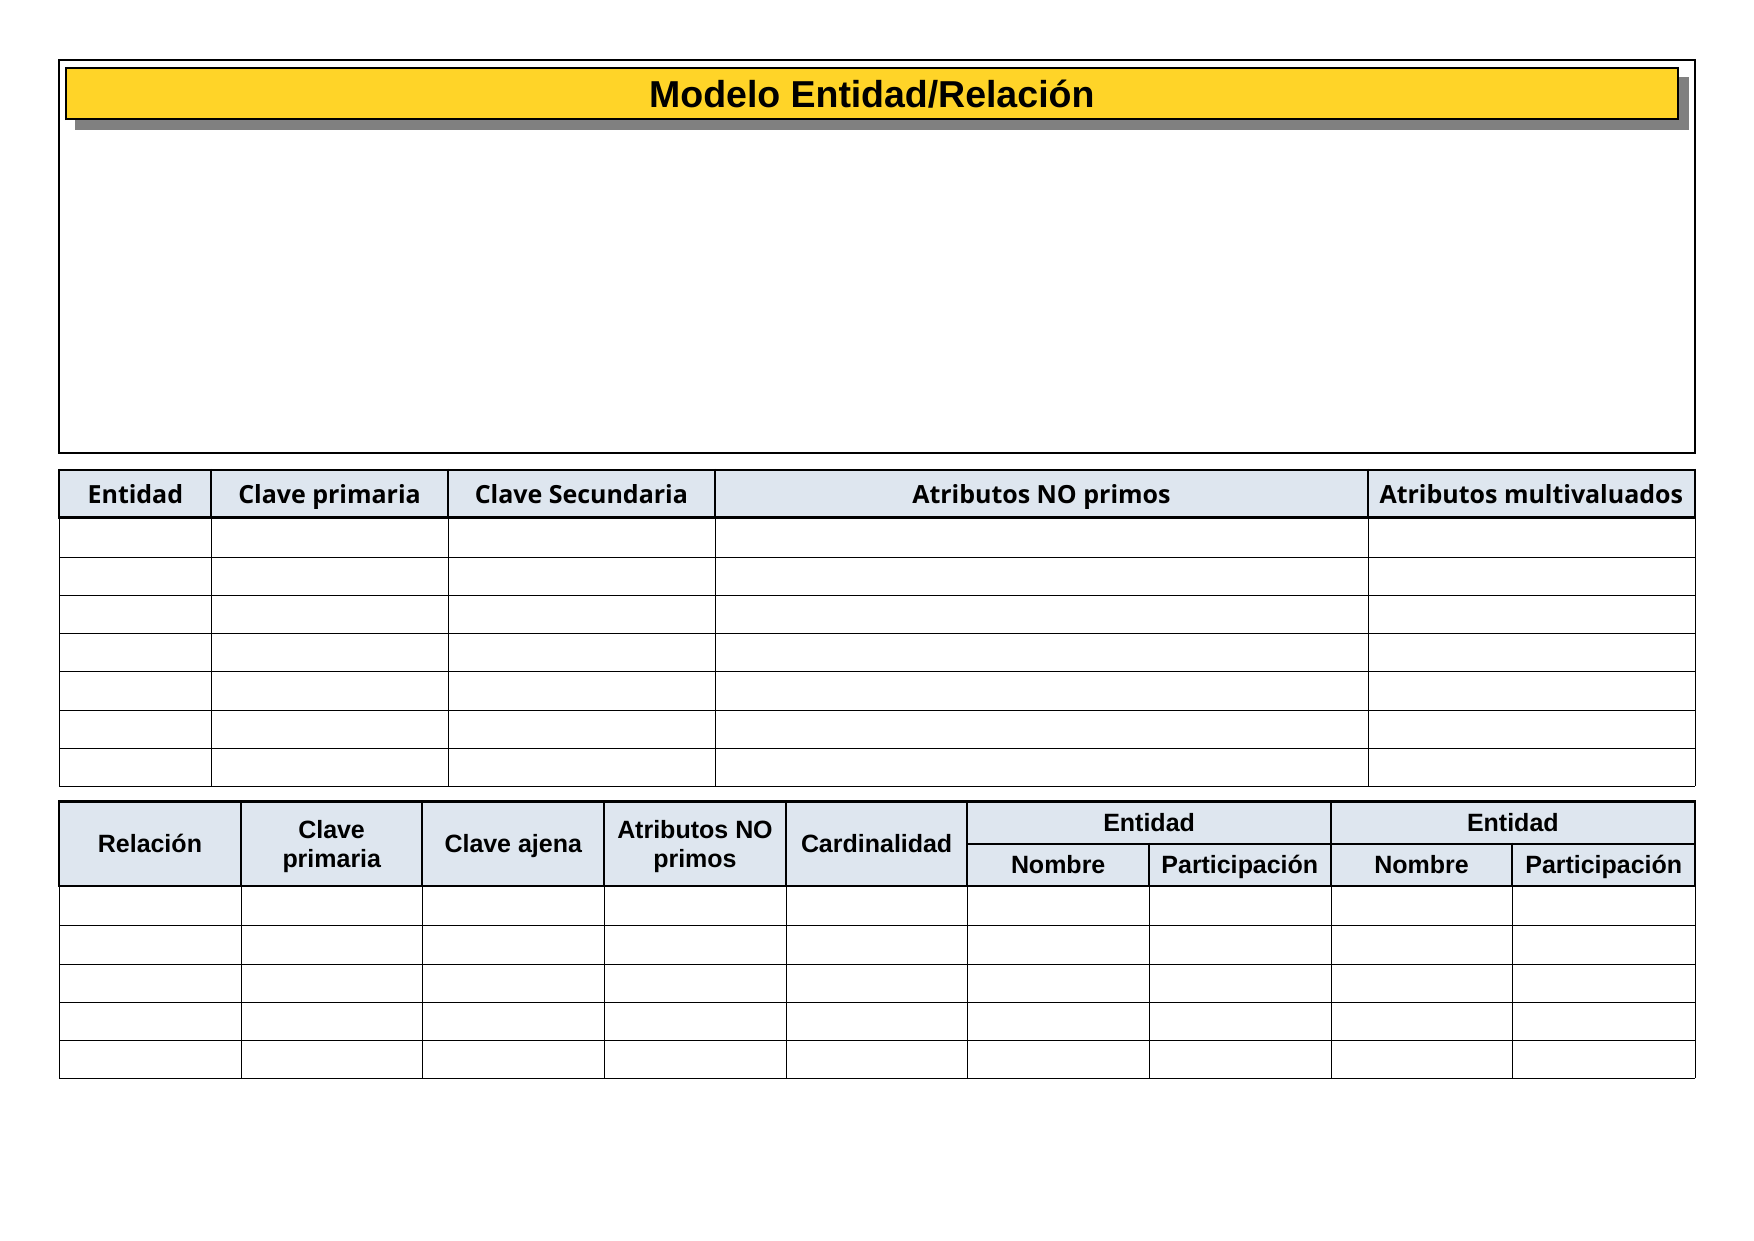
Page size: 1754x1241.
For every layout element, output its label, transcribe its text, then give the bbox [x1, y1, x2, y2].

table_cell [716, 519, 1368, 557]
table_cell [212, 711, 448, 748]
table_cell [212, 749, 448, 786]
table_cell [423, 1003, 604, 1040]
table_cell [423, 887, 604, 925]
table_cell Participación [1513, 845, 1694, 885]
table_cell [605, 926, 786, 963]
table_cell [449, 672, 715, 709]
table_header Atributos NO primos [605, 803, 785, 885]
table_cell [1369, 519, 1695, 557]
table_cell [968, 1003, 1149, 1040]
table_cell Nombre [968, 845, 1148, 885]
table_header Clave primaria [242, 803, 421, 885]
table_cell Participación [1150, 845, 1330, 885]
table_cell [605, 1041, 786, 1078]
table_cell [60, 926, 241, 963]
table_cell [212, 634, 448, 671]
table_header Entidad [1332, 803, 1694, 843]
table_cell [60, 711, 211, 748]
table_cell [1332, 965, 1512, 1002]
table_cell [1369, 749, 1695, 786]
table_header Cardinalidad [787, 803, 966, 885]
table_cell [716, 596, 1368, 633]
table_cell [212, 558, 448, 595]
table_cell [1513, 965, 1695, 1002]
table_header Entidad [968, 803, 1330, 843]
table_cell [60, 1041, 241, 1078]
table_cell [423, 1041, 604, 1078]
table_header Clave Secundaria [449, 471, 714, 516]
table_cell [1369, 634, 1695, 671]
table_header Relación [60, 803, 240, 885]
table_cell [968, 1041, 1149, 1078]
table_header Atributos multivaluados [1369, 471, 1694, 516]
table_cell [449, 749, 715, 786]
table_cell [1332, 1003, 1512, 1040]
table_cell [1150, 926, 1331, 963]
table_cell [716, 672, 1368, 709]
table_cell [60, 519, 211, 557]
table_cell [787, 1003, 967, 1040]
table_cell [449, 519, 715, 557]
table_cell [1332, 887, 1512, 925]
table_cell [60, 558, 211, 595]
table_cell [716, 711, 1368, 748]
table_cell [1369, 711, 1695, 748]
table_cell [423, 926, 604, 963]
table_cell [449, 558, 715, 595]
table_cell [787, 965, 967, 1002]
table_cell [1369, 596, 1695, 633]
table_cell [1513, 1003, 1695, 1040]
table_cell [605, 965, 786, 1002]
table_cell [60, 136, 1694, 452]
table_cell [1332, 926, 1512, 963]
table_cell [1150, 965, 1331, 1002]
table_cell [716, 634, 1368, 671]
table_cell [968, 887, 1149, 925]
table_cell [449, 711, 715, 748]
table_cell [605, 1003, 786, 1040]
table_cell [423, 965, 604, 1002]
table_cell [60, 965, 241, 1002]
table_cell [787, 1041, 967, 1078]
table_cell [716, 558, 1368, 595]
table_cell [968, 926, 1149, 963]
table_cell [787, 926, 967, 963]
table_cell [242, 926, 422, 963]
table_cell [716, 749, 1368, 786]
table_cell Nombre [1332, 845, 1511, 885]
table_cell [60, 1003, 241, 1040]
table_cell [449, 596, 715, 633]
table_cell [60, 672, 211, 709]
table_cell [605, 887, 786, 925]
table_cell [787, 887, 967, 925]
table_cell [242, 1041, 422, 1078]
table_cell [449, 634, 715, 671]
table_cell [212, 519, 448, 557]
table_cell [1369, 672, 1695, 709]
table_cell [242, 887, 422, 925]
table_cell [60, 749, 211, 786]
table_cell [1513, 926, 1695, 963]
table_cell [1332, 1041, 1512, 1078]
table_cell [60, 634, 211, 671]
table_header Atributos NO primos [716, 471, 1367, 516]
table_cell [60, 596, 211, 633]
table_cell [60, 887, 241, 925]
table_cell [242, 1003, 422, 1040]
table_cell [1150, 1041, 1331, 1078]
table_header Modelo Entidad/Relación [60, 61, 1694, 136]
table_cell [1513, 887, 1695, 925]
table_cell [1513, 1041, 1695, 1078]
table_cell [1150, 1003, 1331, 1040]
table_header Entidad [60, 471, 210, 516]
table_cell [968, 965, 1149, 1002]
table_header Clave ajena [423, 803, 603, 885]
table_header Clave primaria [212, 471, 447, 516]
table_cell [242, 965, 422, 1002]
table_cell [212, 672, 448, 709]
table_cell [1150, 887, 1331, 925]
table_cell [212, 596, 448, 633]
table_cell [1369, 558, 1695, 595]
